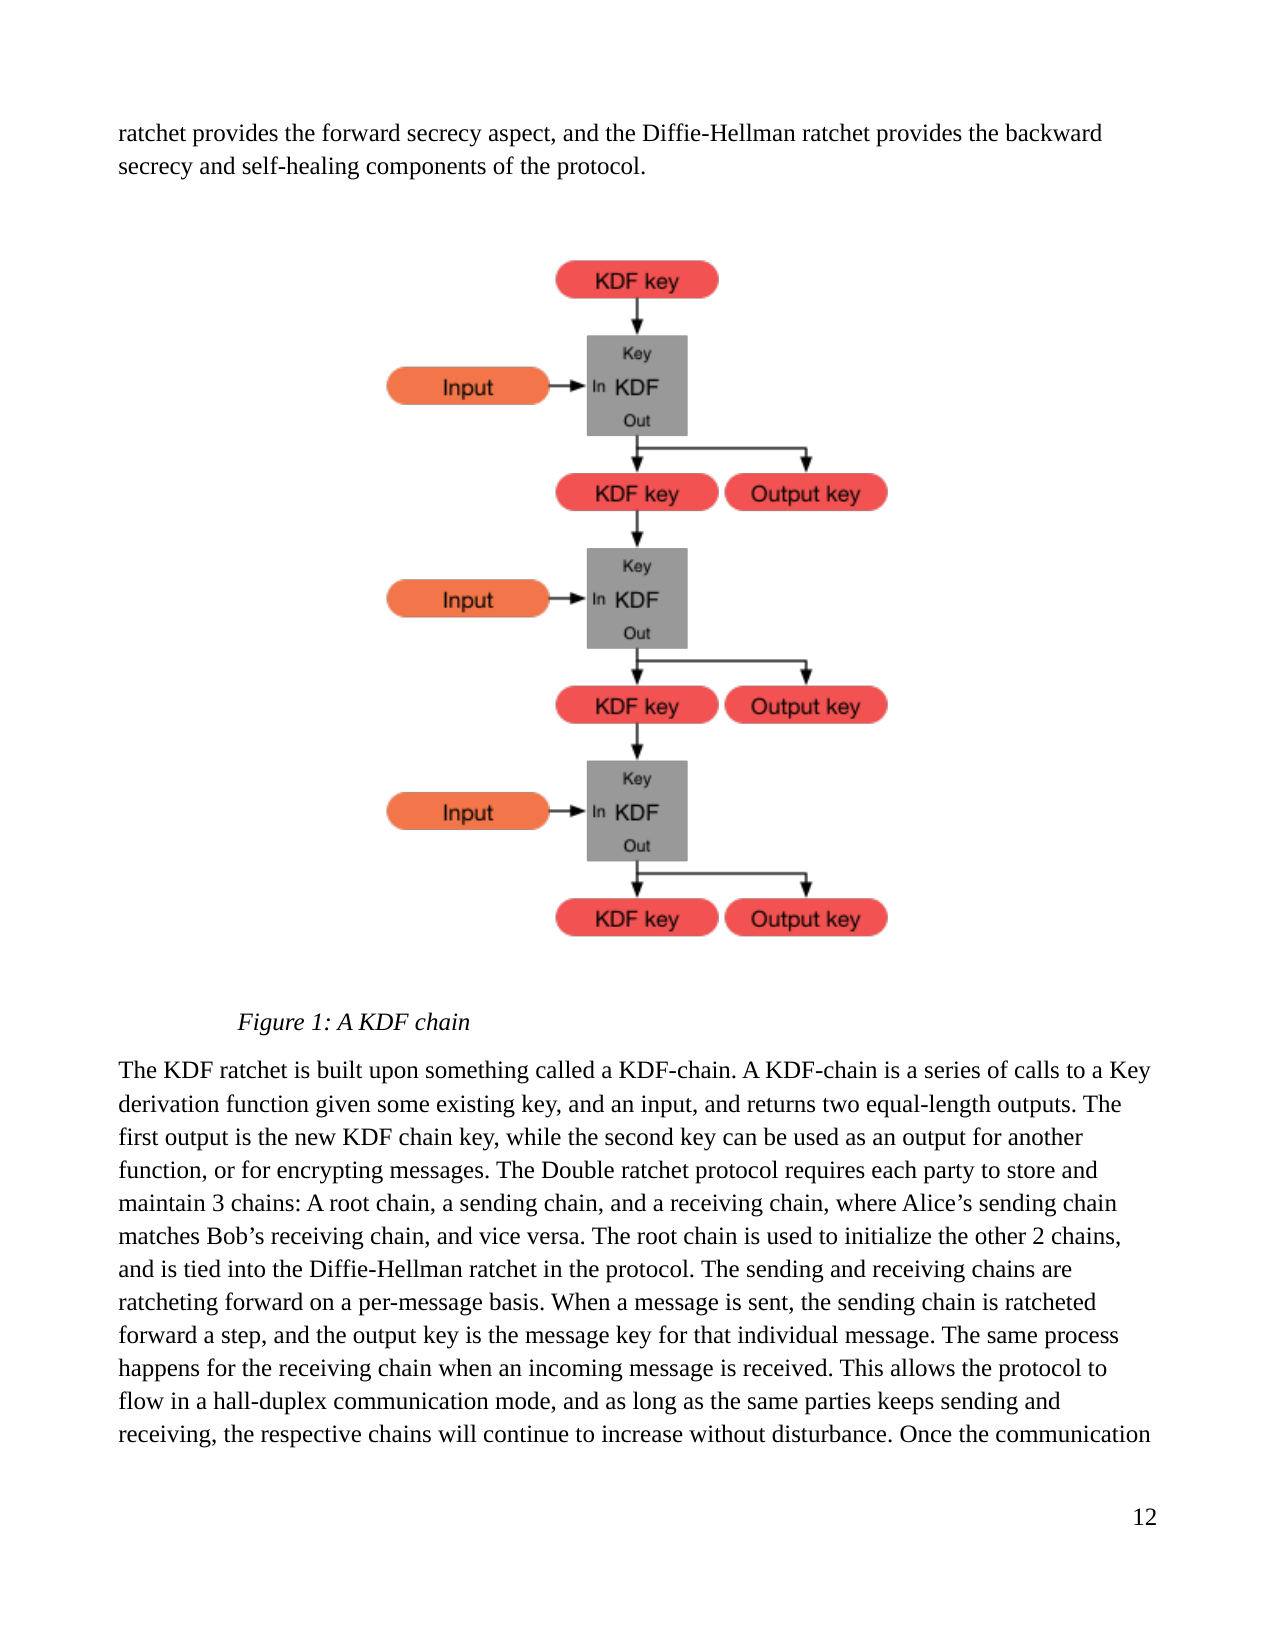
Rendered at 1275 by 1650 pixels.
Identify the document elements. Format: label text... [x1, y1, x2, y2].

text ratchet provides the forward secrecy aspect, and the Diffie-Hellman ratchet provides the backward secrecy and self-healing components of the protocol. [118, 118, 1157, 180]
text The KDF ratchet is built upon something called a KDF-chain. A KDF-chain is a series of calls to a Key derivation function given some existing key, and an input, and returns two equal-length outputs. The first output is the new KDF chain key, while the second key can be used as an output for another function, or for encrypting messages. The Double ratchet protocol requires each party to store and maintain 3 chains: A root chain, a sending chain, and a receiving chain, where Alice’s sending chain matches Bob’s receiving chain, and vice versa. The root chain is used to initialize the other 2 chains, and is tied into the Diffie-Hellman ratchet in the protocol. The sending and receiving chains are ratcheting forward on a per-message basis. When a message is sent, the sending chain is ratcheted forward a step, and the output key is the message key for that individual message. The same process happens for the receiving chain when an incoming message is received. This allows the protocol to flow in a hall-duplex communication mode, and as long as the same parties keeps sending and receiving, the respective chains will continue to increase without disturbance. Once the communication [118, 1056, 1157, 1448]
picture [237, 200, 1038, 1002]
text Figure 1: A KDF chain [237, 1002, 1037, 1036]
